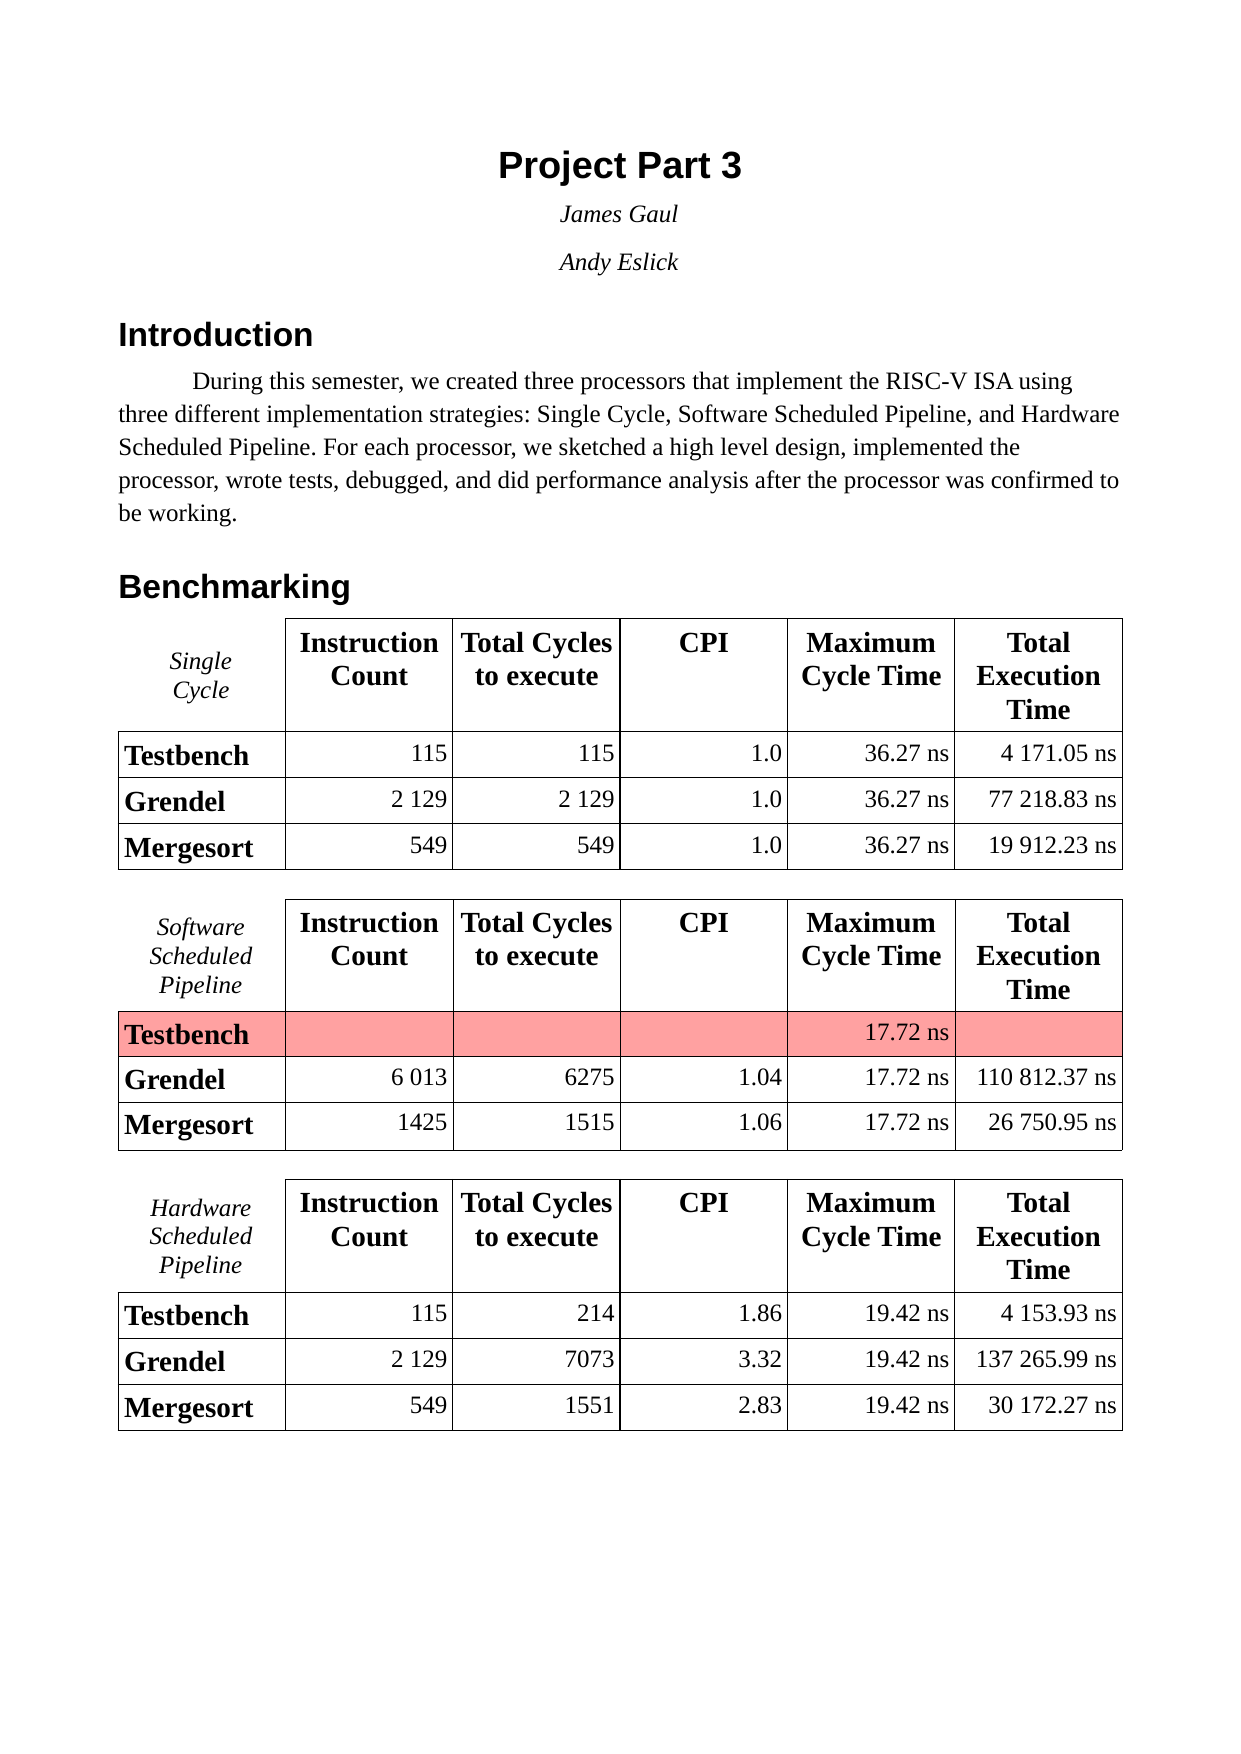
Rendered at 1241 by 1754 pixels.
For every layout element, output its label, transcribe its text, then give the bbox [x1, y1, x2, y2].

table_cell [454, 1012, 620, 1056]
table_header Total Cycles to execute [453, 619, 619, 731]
table_cell Testbench [119, 732, 285, 777]
table_header Total Cycles to execute [454, 900, 620, 1011]
table_cell Grendel [119, 1339, 285, 1384]
table_cell 36.27 ns [788, 778, 954, 823]
table_header Total Execution Time [956, 900, 1122, 1011]
table_cell 26 750.95 ns [956, 1103, 1122, 1150]
table_cell Mergesort [119, 824, 285, 869]
table_cell 17.72 ns [788, 1103, 955, 1150]
subtitle Benchmarking [118, 567, 1122, 606]
table_cell 19.42 ns [788, 1293, 954, 1338]
table_cell 3.32 [621, 1339, 787, 1384]
table_cell 19 912.23 ns [955, 824, 1122, 869]
table_cell 17.72 ns [788, 1057, 955, 1102]
table_cell 1.04 [621, 1057, 787, 1102]
table_cell 1.0 [621, 732, 787, 777]
table_cell 1.06 [621, 1103, 787, 1150]
table_cell 1515 [454, 1103, 620, 1150]
table_cell Mergesort [119, 1385, 285, 1430]
table_cell 549 [453, 824, 619, 869]
table_cell 19.42 ns [788, 1385, 954, 1430]
table_cell 2.83 [621, 1385, 787, 1430]
table_cell 214 [453, 1293, 619, 1338]
table_cell [956, 1012, 1122, 1056]
table_cell 110 812.37 ns [956, 1057, 1122, 1102]
table_cell 17.72 ns [788, 1012, 955, 1056]
table_cell [621, 1012, 787, 1056]
table_cell 6 013 [286, 1057, 453, 1102]
table_cell 19.42 ns [788, 1339, 954, 1384]
table_header Maximum Cycle Time [788, 619, 954, 731]
table_header Single Cycle [118, 618, 285, 731]
table_cell 36.27 ns [788, 824, 954, 869]
table_header CPI [621, 900, 787, 1011]
table_header CPI [621, 1180, 787, 1292]
table_header Total Execution Time [955, 1180, 1122, 1292]
table_cell 7073 [453, 1339, 619, 1384]
table_cell 115 [453, 732, 619, 777]
table_cell 6275 [454, 1057, 620, 1102]
table_cell [286, 1012, 453, 1056]
table_cell Testbench [119, 1293, 285, 1338]
table_cell 77 218.83 ns [955, 778, 1122, 823]
table_cell 1.86 [621, 1293, 787, 1338]
table_cell Testbench [119, 1012, 285, 1056]
table_cell 1551 [453, 1385, 619, 1430]
subtitle Introduction [118, 315, 1122, 354]
table_cell Grendel [119, 778, 285, 823]
text During this semester, we created three processors that implement the RISC-V ISA using three different implementation strategies: Single Cycle, Software Scheduled Pipeline, and Hardware Scheduled Pipeline. For each processor, we sketched a high level design, implemented the processor, wrote tests, debugged, and did performance analysis after the processor was confirmed to be working. [118, 366, 1122, 527]
table_header Software Scheduled Pipeline [118, 899, 285, 1011]
table_cell 549 [286, 1385, 452, 1430]
table_cell 1.0 [621, 824, 787, 869]
table_cell 1.0 [621, 778, 787, 823]
table_cell 137 265.99 ns [955, 1339, 1122, 1384]
table_header Total Cycles to execute [453, 1180, 619, 1292]
table_cell 36.27 ns [788, 732, 954, 777]
table_cell Grendel [119, 1057, 285, 1102]
table_cell 1425 [286, 1103, 453, 1150]
table_header Maximum Cycle Time [788, 900, 955, 1011]
text James Gaul [118, 199, 1122, 228]
table_cell 549 [286, 824, 452, 869]
table_header Total Execution Time [955, 619, 1122, 731]
table_header CPI [621, 619, 787, 731]
subtitle Project Part 3 [118, 143, 1122, 187]
table_cell 115 [286, 1293, 452, 1338]
table_header Maximum Cycle Time [788, 1180, 954, 1292]
table_cell 2 129 [453, 778, 619, 823]
table_cell 2 129 [286, 1339, 452, 1384]
table_header Instruction Count [286, 619, 452, 731]
table_cell 30 172.27 ns [955, 1385, 1122, 1430]
table_header Hardware Scheduled Pipeline [118, 1179, 285, 1292]
table_cell 115 [286, 732, 452, 777]
table_header Instruction Count [286, 900, 453, 1011]
table_cell 2 129 [286, 778, 452, 823]
table_header Instruction Count [286, 1180, 452, 1292]
table_cell 4 171.05 ns [955, 732, 1122, 777]
table_cell Mergesort [119, 1103, 285, 1150]
table_cell 4 153.93 ns [955, 1293, 1122, 1338]
text Andy Eslick [118, 247, 1122, 276]
